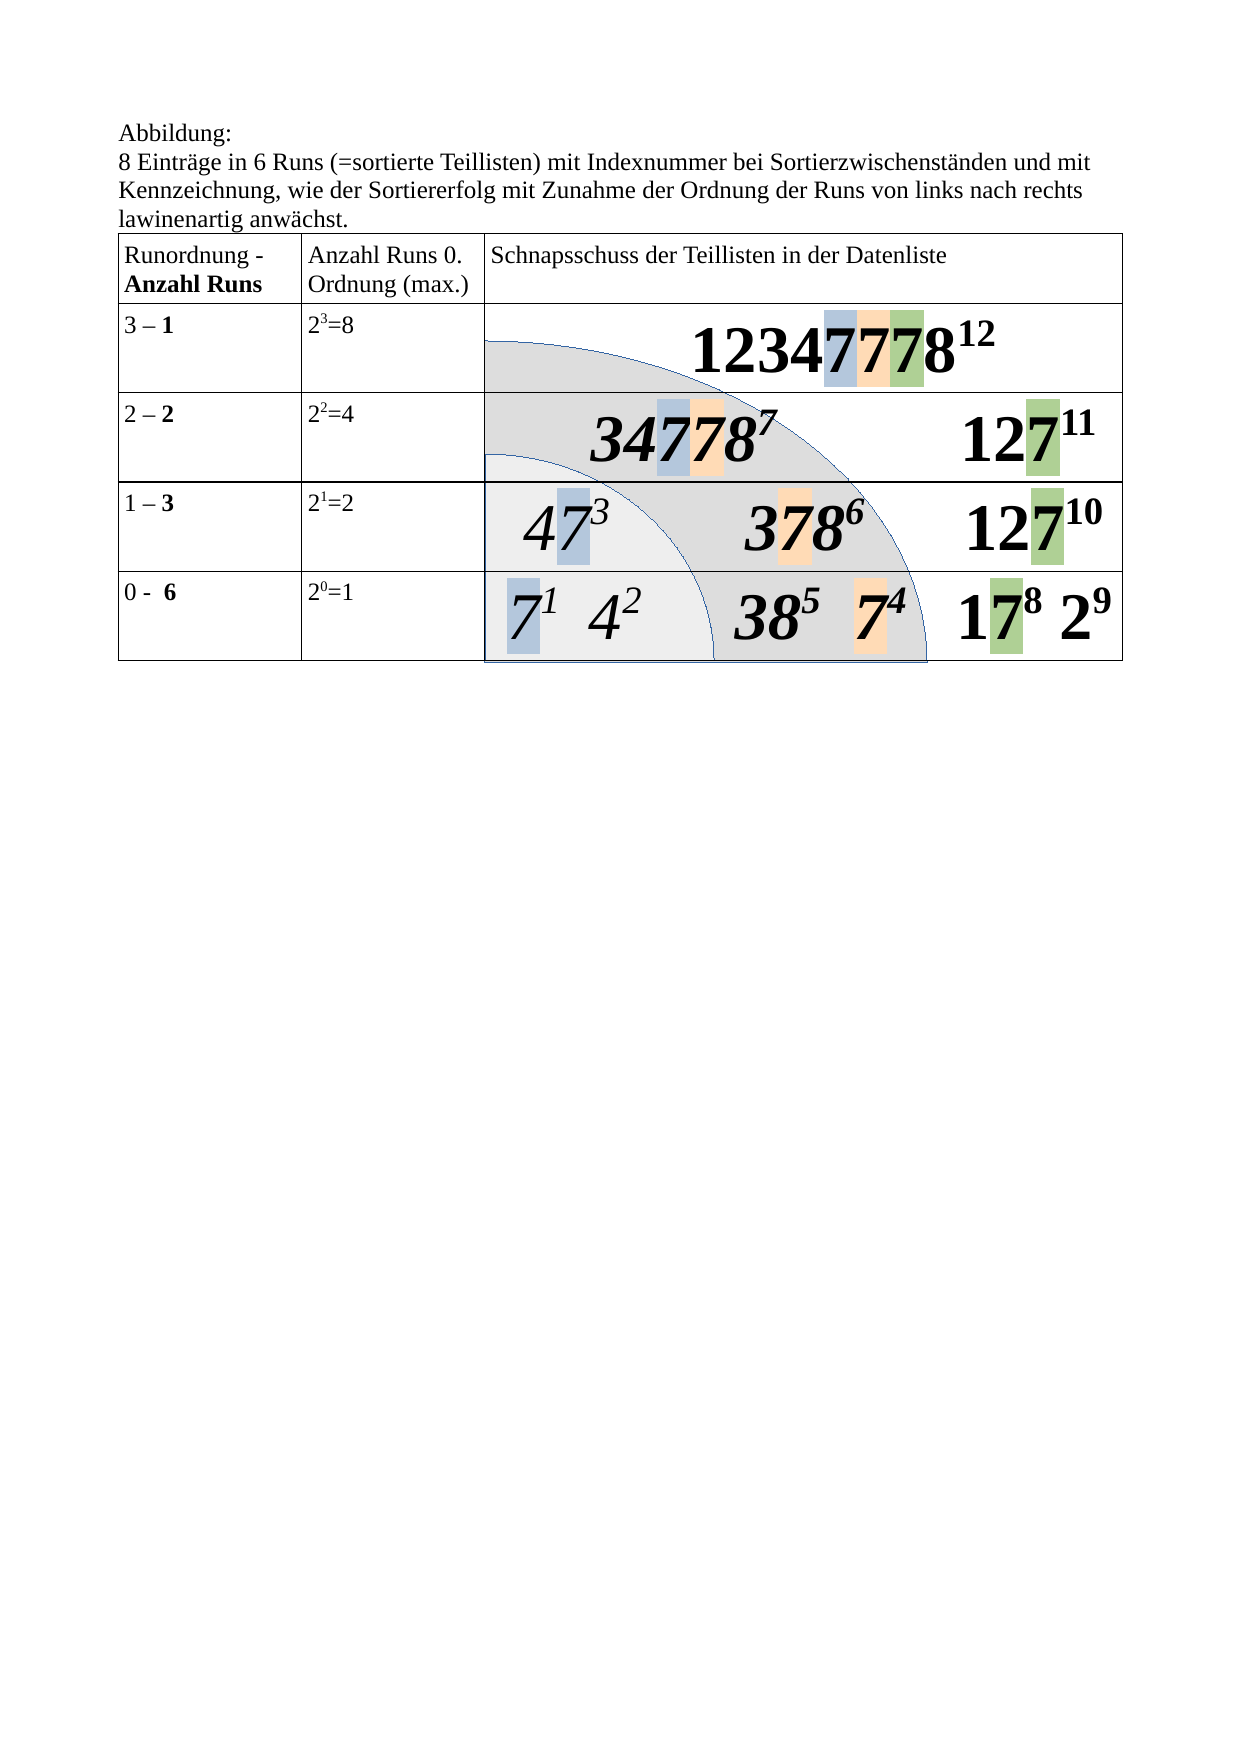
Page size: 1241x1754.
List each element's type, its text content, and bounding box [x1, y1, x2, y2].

table_cell 347787 12711 [728, 393, 1122, 481]
table_cell 20=1 [302, 572, 484, 660]
table_cell 473 3786 12710 [853, 483, 1122, 571]
table_cell 1234777812 [485, 304, 1122, 392]
table_cell 3 – 1 [119, 304, 301, 392]
table_header Anzahl Runs 0. Ordnung (max.) [302, 234, 484, 303]
text Abbildung: [118, 118, 1122, 147]
table_header Runordnung - Anzahl Runs [119, 234, 301, 303]
table_cell 2 – 2 [119, 393, 301, 481]
table_cell 71 42 385 74 178 29 [910, 572, 1122, 660]
table_cell 22=4 [302, 393, 484, 481]
table_cell 1 – 3 [119, 483, 301, 571]
table_cell 0 - 6 [119, 572, 301, 660]
text 8 Einträge in 6 Runs (=sortierte Teillisten) mit Indexnummer bei Sortierzwischenständen und mit Kennzeichnung, wie der Sortiererfolg mit Zunahme der Ordnung der Runs von links nach rechts lawinenartig anwächst. [118, 147, 1122, 233]
table_cell 21=2 [302, 483, 484, 571]
table_cell 23=8 [302, 304, 484, 392]
table_header Schnapsschuss der Teillisten in der Datenliste [485, 234, 1122, 303]
